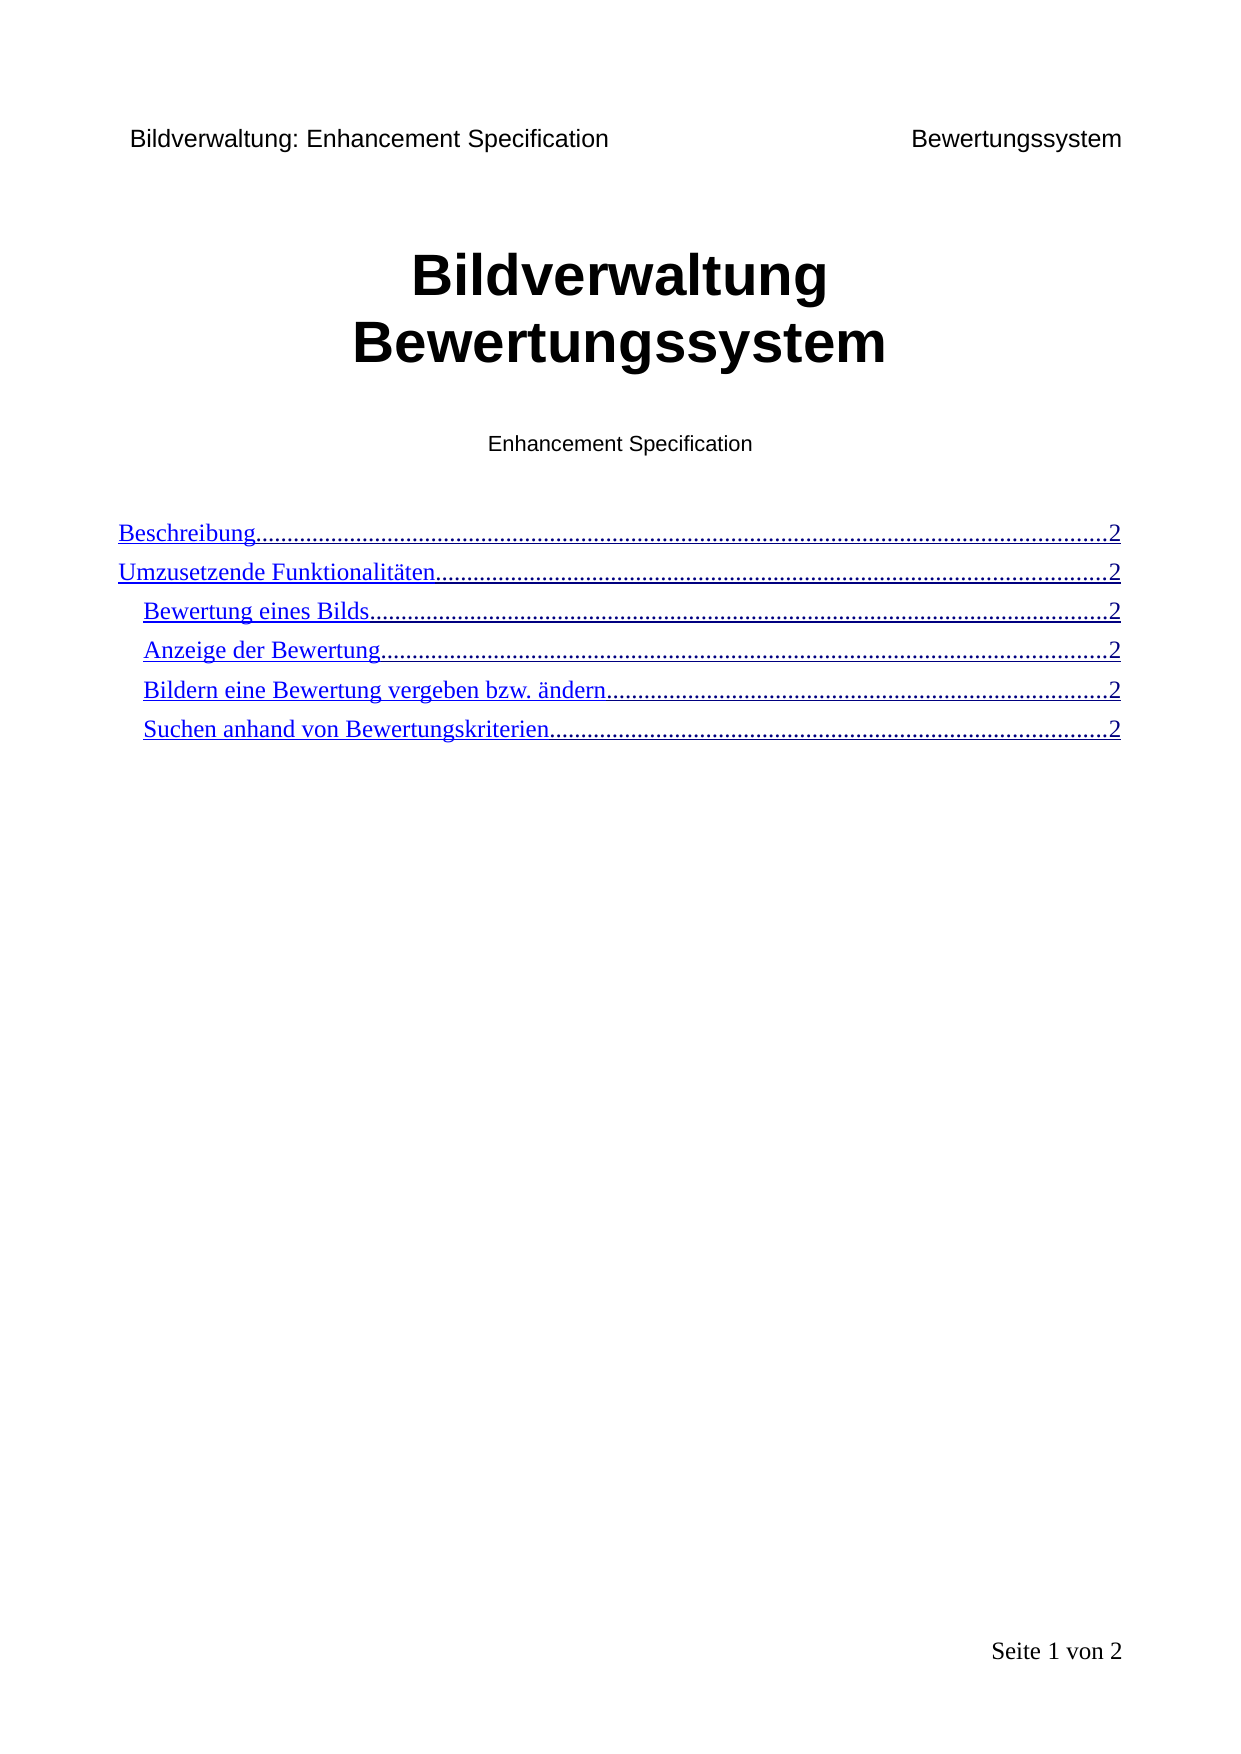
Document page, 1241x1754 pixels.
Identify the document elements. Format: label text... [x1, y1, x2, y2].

text Suchen anhand von Bewertungskriterien 2 [143, 714, 1122, 743]
text Bewertung eines Bilds 2 [143, 596, 1122, 625]
text Beschreibung 2 [118, 518, 1122, 547]
text Umzusetzende Funktionalitäten 2 [118, 557, 1122, 586]
text Anzeige der Bewertung 2 [143, 636, 1122, 664]
text Bildverwaltung Bewertungssystem [118, 241, 1122, 375]
text Enhancement Specification [118, 431, 1122, 456]
text Bildern eine Bewertung vergeben bzw. ändern 2 [143, 675, 1122, 703]
